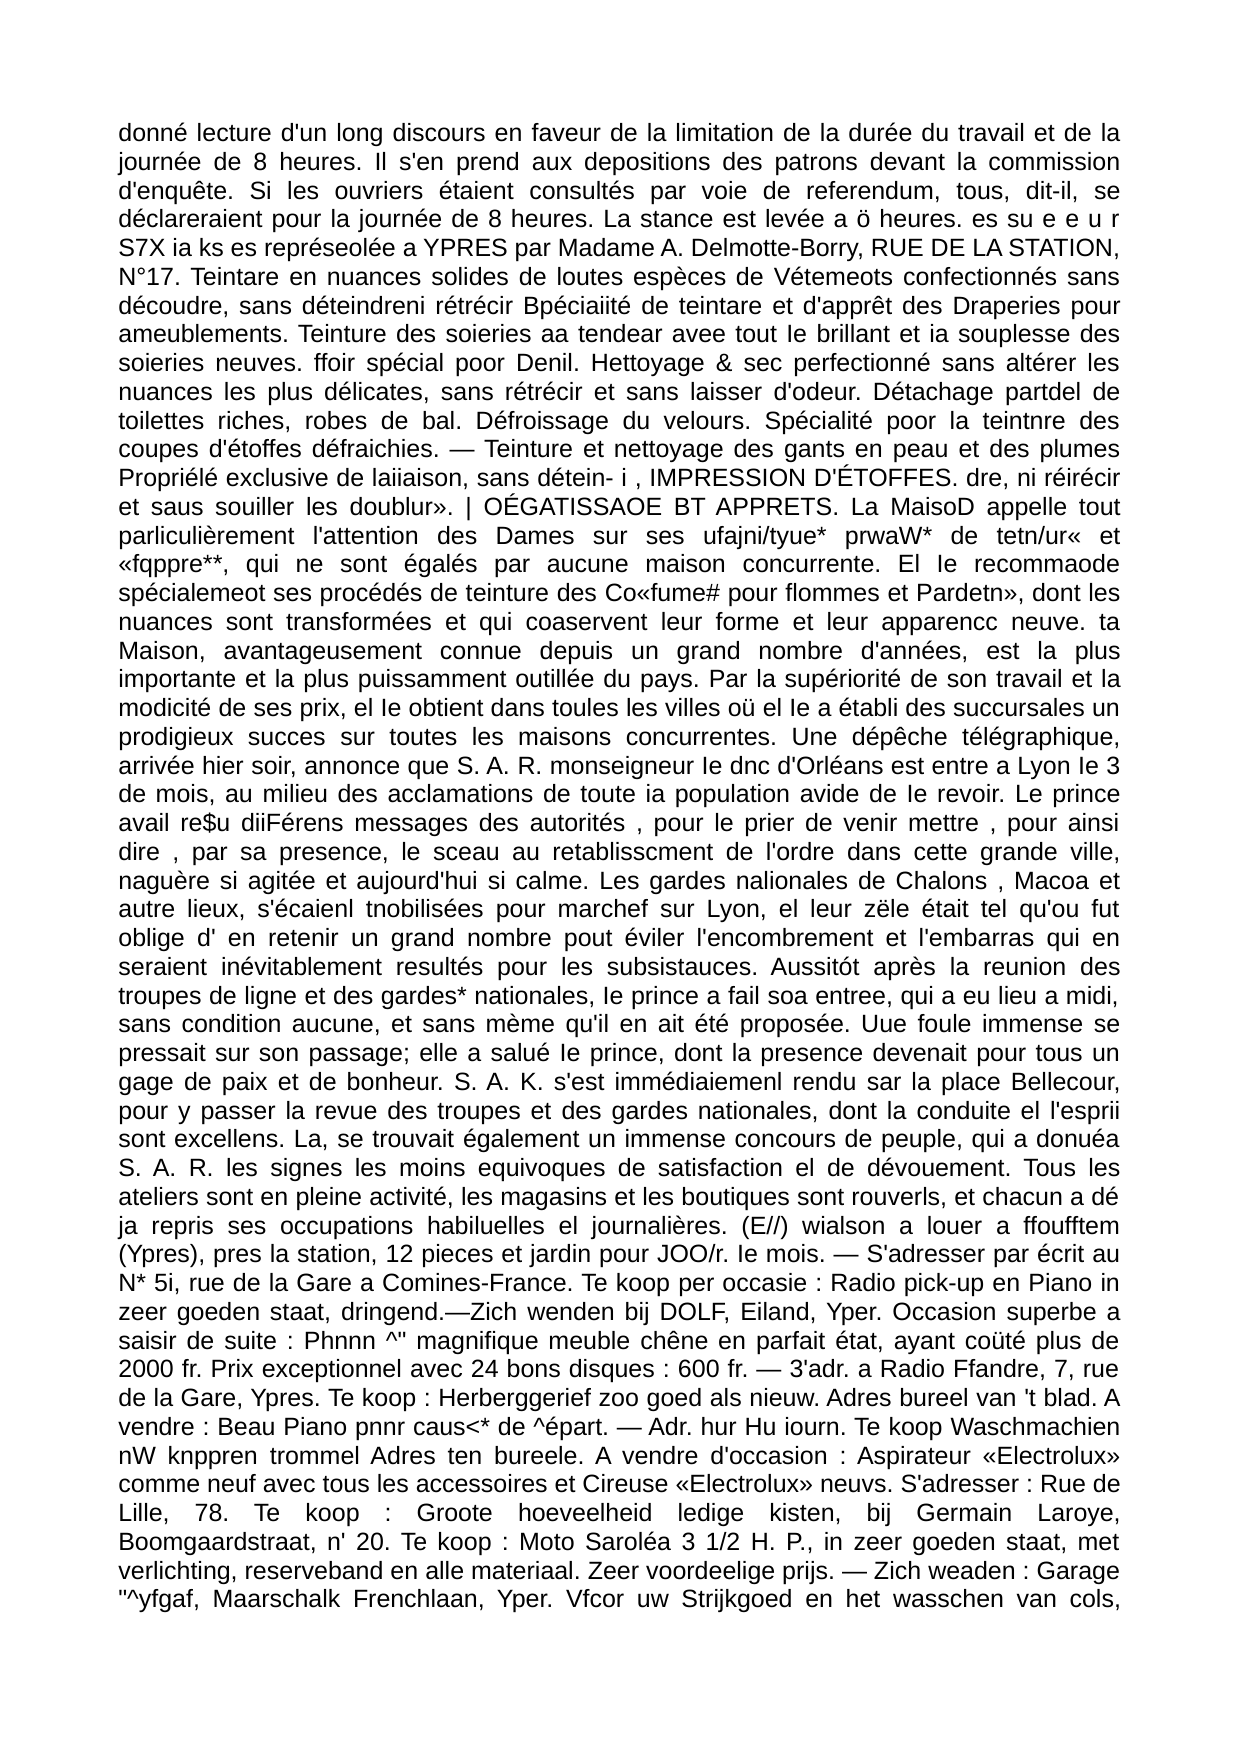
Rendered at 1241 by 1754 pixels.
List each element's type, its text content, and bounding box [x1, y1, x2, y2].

text donné lecture d'un long discours en faveur de la limitation de la durée du travail et de la journée de 8 heures. Il s'en prend aux depositions des patrons devant la commission d'enquête. Si les ouvriers étaient consultés par voie de referendum, tous, dit-il, se déclareraient pour la journée de 8 heures. La stance est levée a ö heures. es su e e u r S7X ia ks es représeolée a YPRES par Madame A. Delmotte-Borry, RUE DE LA STATION, N°17. Teintare en nuances solides de loutes espèces de Vétemeots confectionnés sans découdre, sans déteindreni rétrécir Bpéciaiité de teintare et d'apprêt des Draperies pour ameublements. Teinture des soieries aa tendear avee tout Ie brillant et ia souplesse des soieries neuves. ffoir spécial poor Denil. Hettoyage & sec perfectionné sans altérer les nuances les plus délicates, sans rétrécir et sans laisser d'odeur. Détachage partdel de toilettes riches, robes de bal. Défroissage du velours. Spécialité poor la teintnre des coupes d'étoffes défraichies. — Teinture et nettoyage des gants en peau et des plumes Propriélé exclusive de laiiaison, sans détein- i , IMPRESSION D'ÉTOFFES. dre, ni réirécir et saus souiller les doublur». | OÉGATISSAOE BT APPRETS. La MaisoD appelle tout parliculièrement l'attention des Dames sur ses ufajni/tyue* prwaW* de tetn/ur« et «fqppre**, qui ne sont égalés par aucune maison concurrente. El Ie recommaode spécialemeot ses procédés de teinture des Co«fume# pour flommes et Pardetn», dont les nuances sont transformées et qui coaservent leur forme et leur apparencc neuve. ta Maison, avantageusement connue depuis un grand nombre d'années, est la plus importante et la plus puissamment outillée du pays. Par la supériorité de son travail et la modicité de ses prix, el Ie obtient dans toules les villes oü el Ie a établi des succursales un prodigieux succes sur toutes les maisons concurrentes. Une dépêche télégraphique, arrivée hier soir, annonce que S. A. R. monseigneur Ie dnc d'Orléans est entre a Lyon Ie 3 de mois, au milieu des acclamations de toute ia population avide de Ie revoir. Le prince avail re$u diiFérens messages des autorités , pour le prier de venir mettre , pour ainsi dire , par sa presence, le sceau au retablisscment de l'ordre dans cette grande ville, naguère si agitée et aujourd'hui si calme. Les gardes nalionales de Chalons , Macoa et autre lieux, s'écaienl tnobilisées pour marchef sur Lyon, el leur zële était tel qu'ou fut oblige d' en retenir un grand nombre pout éviler l'encombrement et l'embarras qui en seraient inévitablement resultés pour les subsistauces. Aussitót après la reunion des troupes de ligne et des gardes* nationales, Ie prince a fail soa entree, qui a eu lieu a midi, sans condition aucune, et sans mème qu'il en ait été proposée. Uue foule immense se pressait sur son passage; elle a salué Ie prince, dont la presence devenait pour tous un gage de paix et de bonheur. S. A. K. s'est immédiaiemenl rendu sar la place Bellecour, pour y passer la revue des troupes et des gardes nationales, dont la conduite el l'esprii sont excellens. La, se trouvait également un immense concours de peuple, qui a donuéa S. A. R. les signes les moins equivoques de satisfaction el de dévouement. Tous les ateliers sont en pleine activité, les magasins et les boutiques sont rouverls, et chacun a dé ja repris ses occupations habiluelles el journalières. (E//) wialson a louer a ffoufftem (Ypres), pres la station, 12 pieces et jardin pour JOO/r. Ie mois. — S'adresser par écrit au N* 5i, rue de la Gare a Comines-France. Te koop per occasie : Radio pick-up en Piano in zeer goeden staat, dringend.—Zich wenden bij DOLF, Eiland, Yper. Occasion superbe a saisir de suite : Phnnn ^" magnifique meuble chêne en parfait état, ayant coüté plus de 2000 fr. Prix exceptionnel avec 24 bons disques : 600 fr. — 3'adr. a Radio Ffandre, 7, rue de la Gare, Ypres. Te koop : Herberggerief zoo goed als nieuw. Adres bureel van 't blad. A vendre : Beau Piano pnnr caus<* de ^épart. — Adr. hur Hu iourn. Te koop Waschmachien nW knppren trommel Adres ten bureele. A vendre d'occasion : Aspirateur «Electrolux» comme neuf avec tous les accessoires et Cireuse «Electrolux» neuvs. S'adresser : Rue de Lille, 78. Te koop : Groote hoeveelheid ledige kisten, bij Germain Laroye, Boomgaardstraat, n' 20. Te koop : Moto Saroléa 3 1/2 H. P., in zeer goeden staat, met verlichting, reserveband en alle materiaal. Zeer voordeelige prijs. — Zich weaden : Garage "^yfgaf, Maarschalk Frenchlaan, Yper. Vfcor uw Strijkgoed en het wasschen van cols, [118, 118, 1122, 1613]
